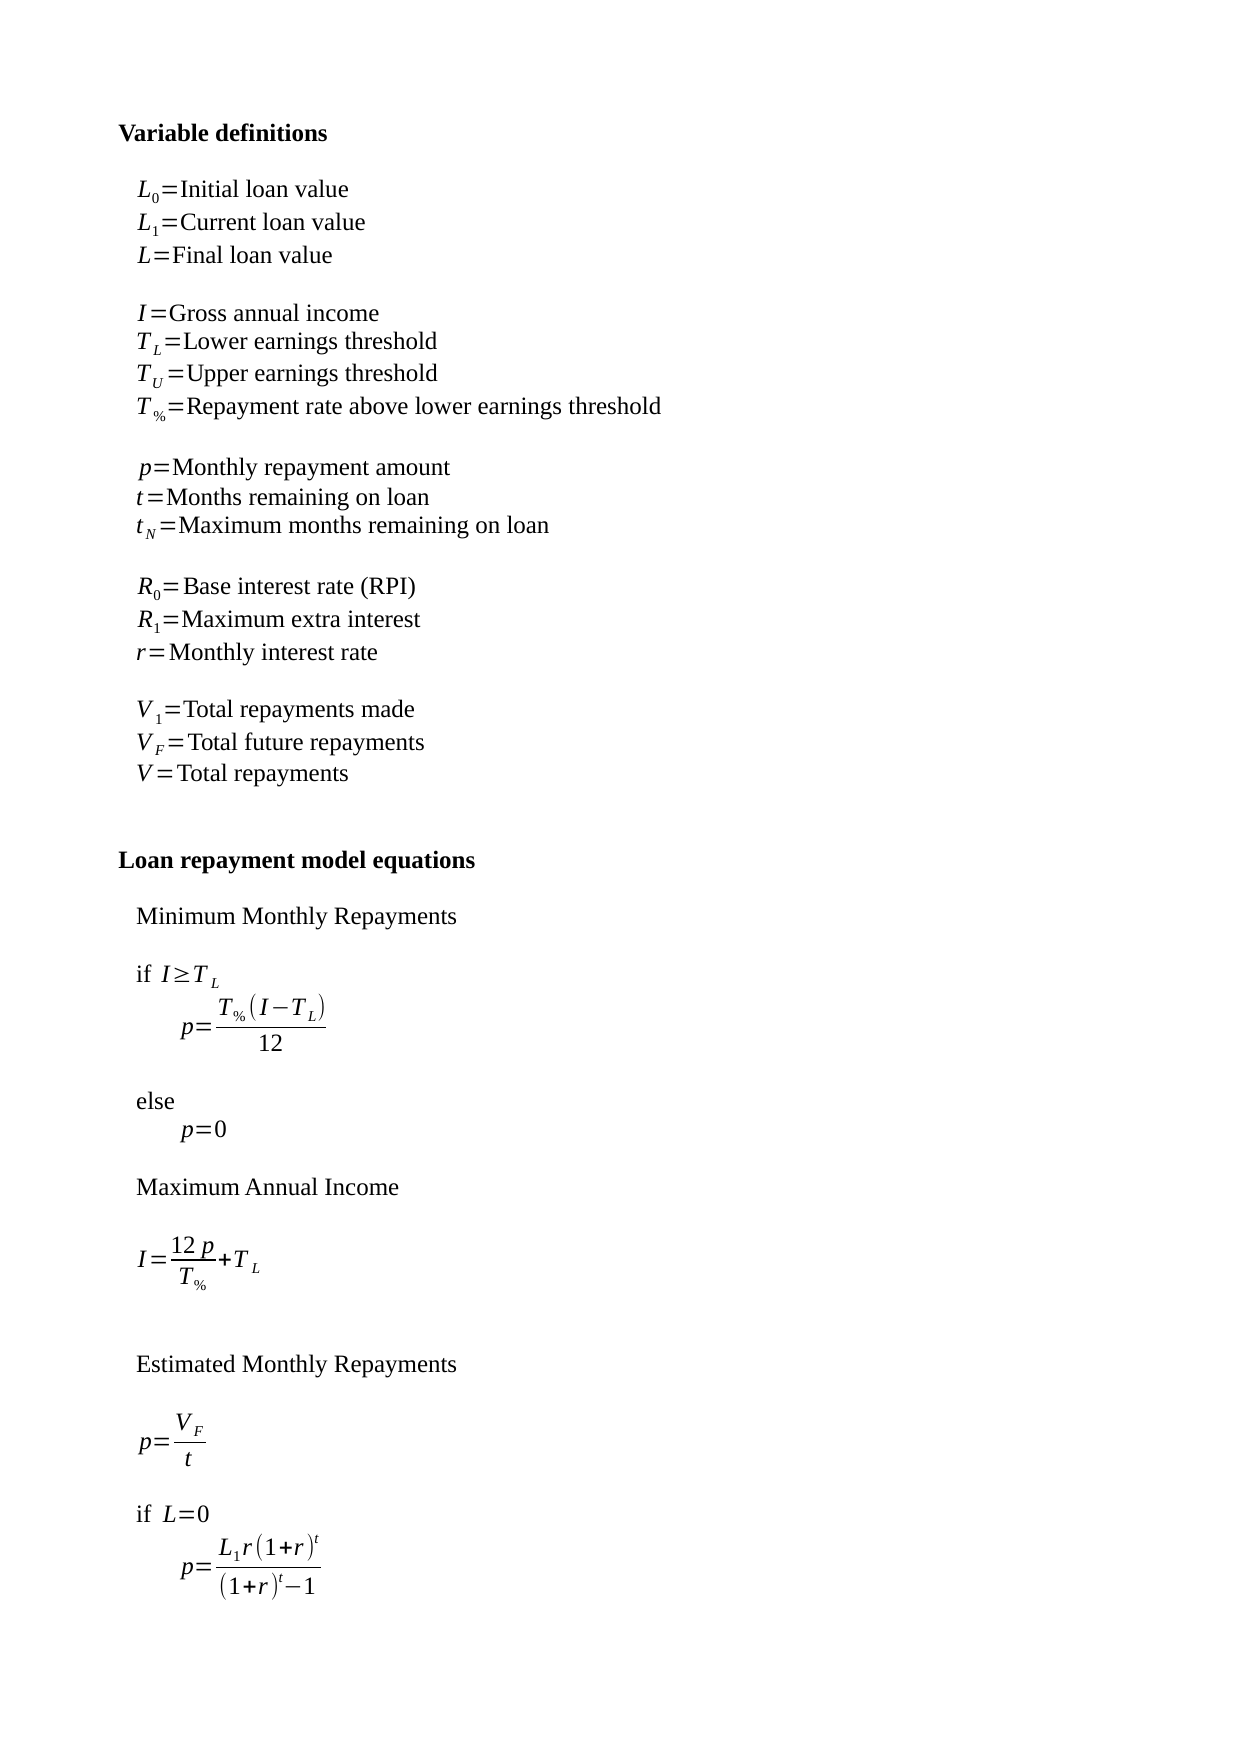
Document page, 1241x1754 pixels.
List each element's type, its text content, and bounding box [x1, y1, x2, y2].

text Variable definitions [118, 118, 1122, 147]
text Loan repayment model equations [118, 846, 1122, 874]
